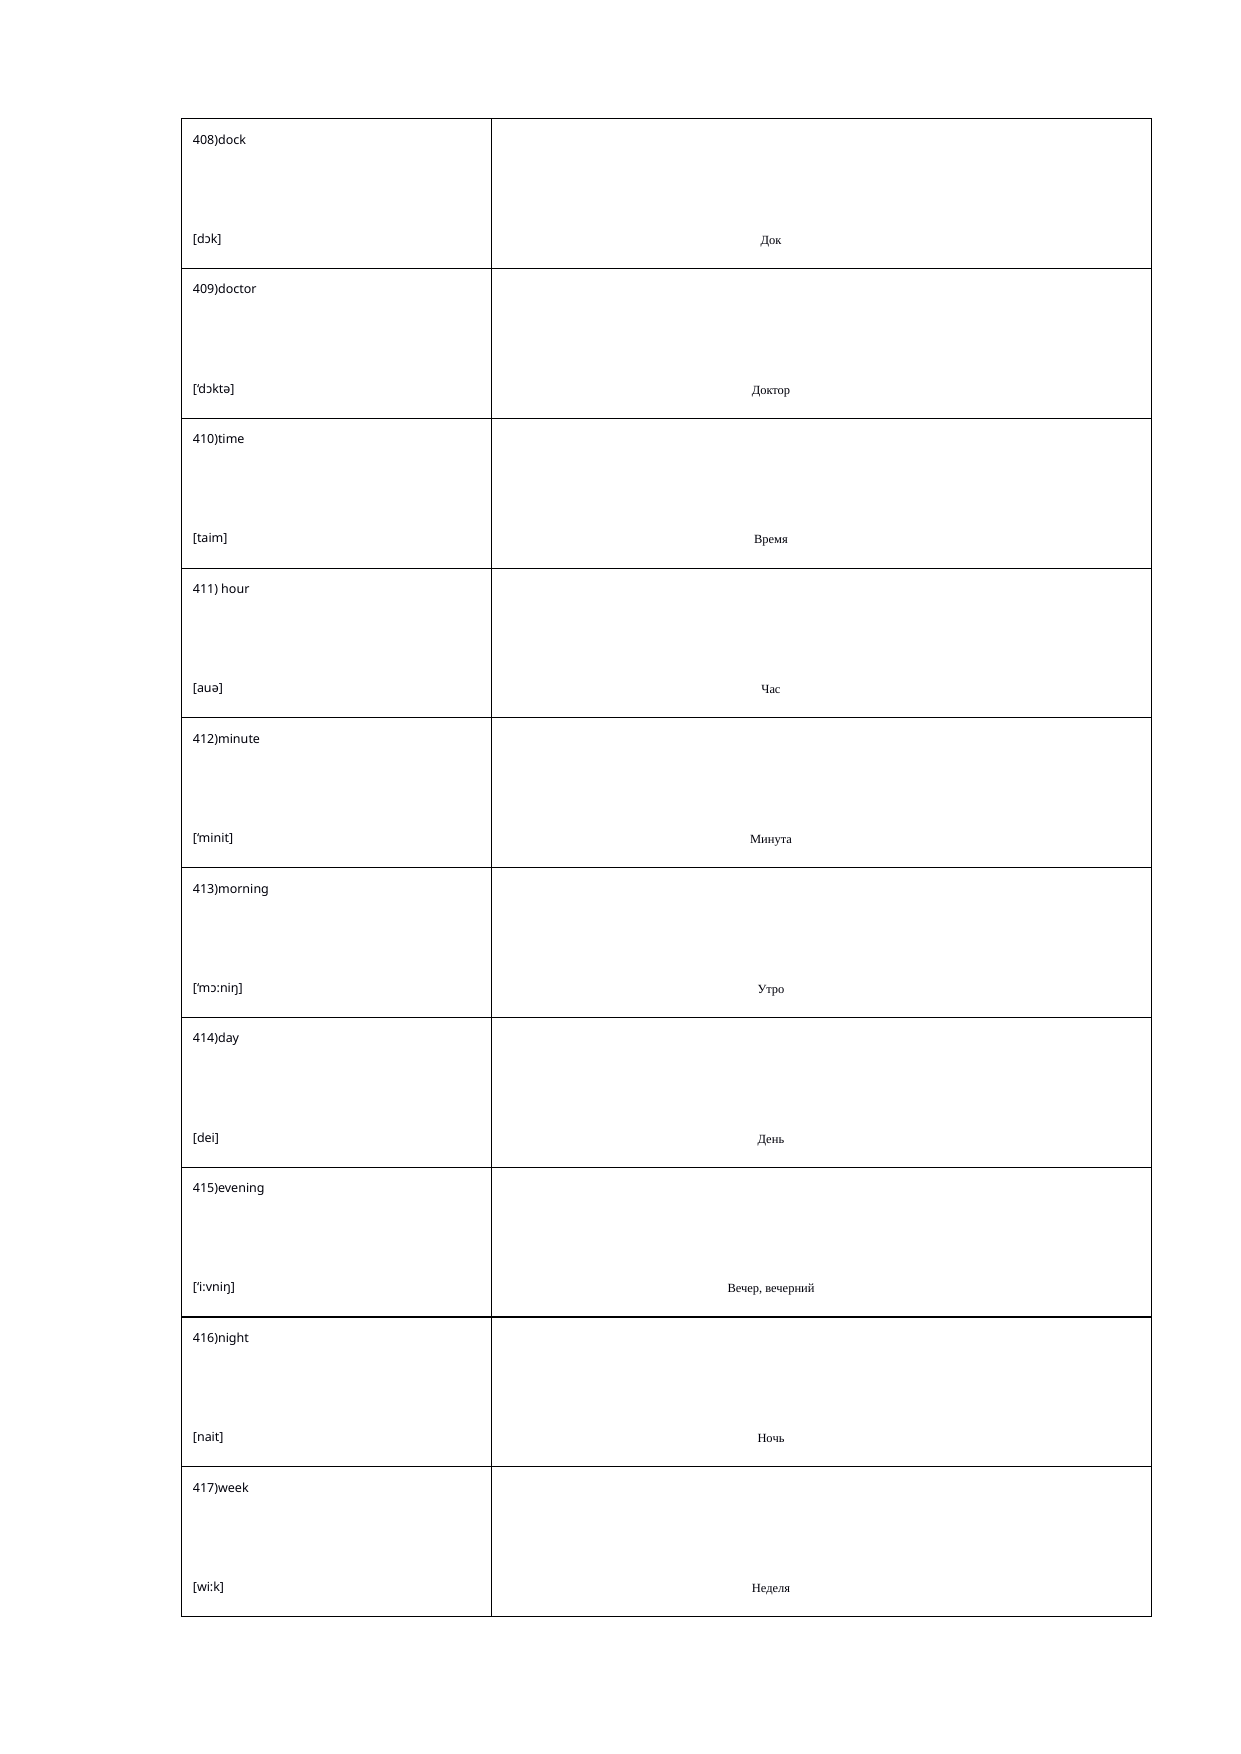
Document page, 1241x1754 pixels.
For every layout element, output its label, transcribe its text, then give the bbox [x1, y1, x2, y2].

table_cell Время [492, 419, 1151, 567]
table_cell 412)minute [‘minit] [182, 718, 491, 867]
table_cell Вечер, вечерний [492, 1168, 1151, 1316]
table_cell 416)night [nait] [182, 1318, 491, 1466]
table_cell Док [492, 119, 1151, 268]
table_cell Ночь [492, 1318, 1151, 1466]
table_cell Доктор [492, 269, 1151, 418]
table_cell Минута [492, 718, 1151, 867]
table_cell 408)dock [dɔk] [182, 119, 491, 268]
table_cell 417)week [wi:k] [182, 1467, 491, 1616]
table_cell 410)time [taim] [182, 419, 491, 567]
table_cell Неделя [492, 1467, 1151, 1616]
table_cell Час [492, 569, 1151, 717]
table_cell 413)morning [‘mɔ:niŋ] [182, 868, 491, 1017]
table_cell День [492, 1018, 1151, 1167]
table_cell 409)doctor [‘dɔktə] [182, 269, 491, 418]
table_cell 414)day [dei] [182, 1018, 491, 1167]
table_cell 411) hour [auə] [182, 569, 491, 717]
table_cell 415)evening [‘i:vniŋ] [182, 1168, 491, 1316]
table_cell Утро [492, 868, 1151, 1017]
